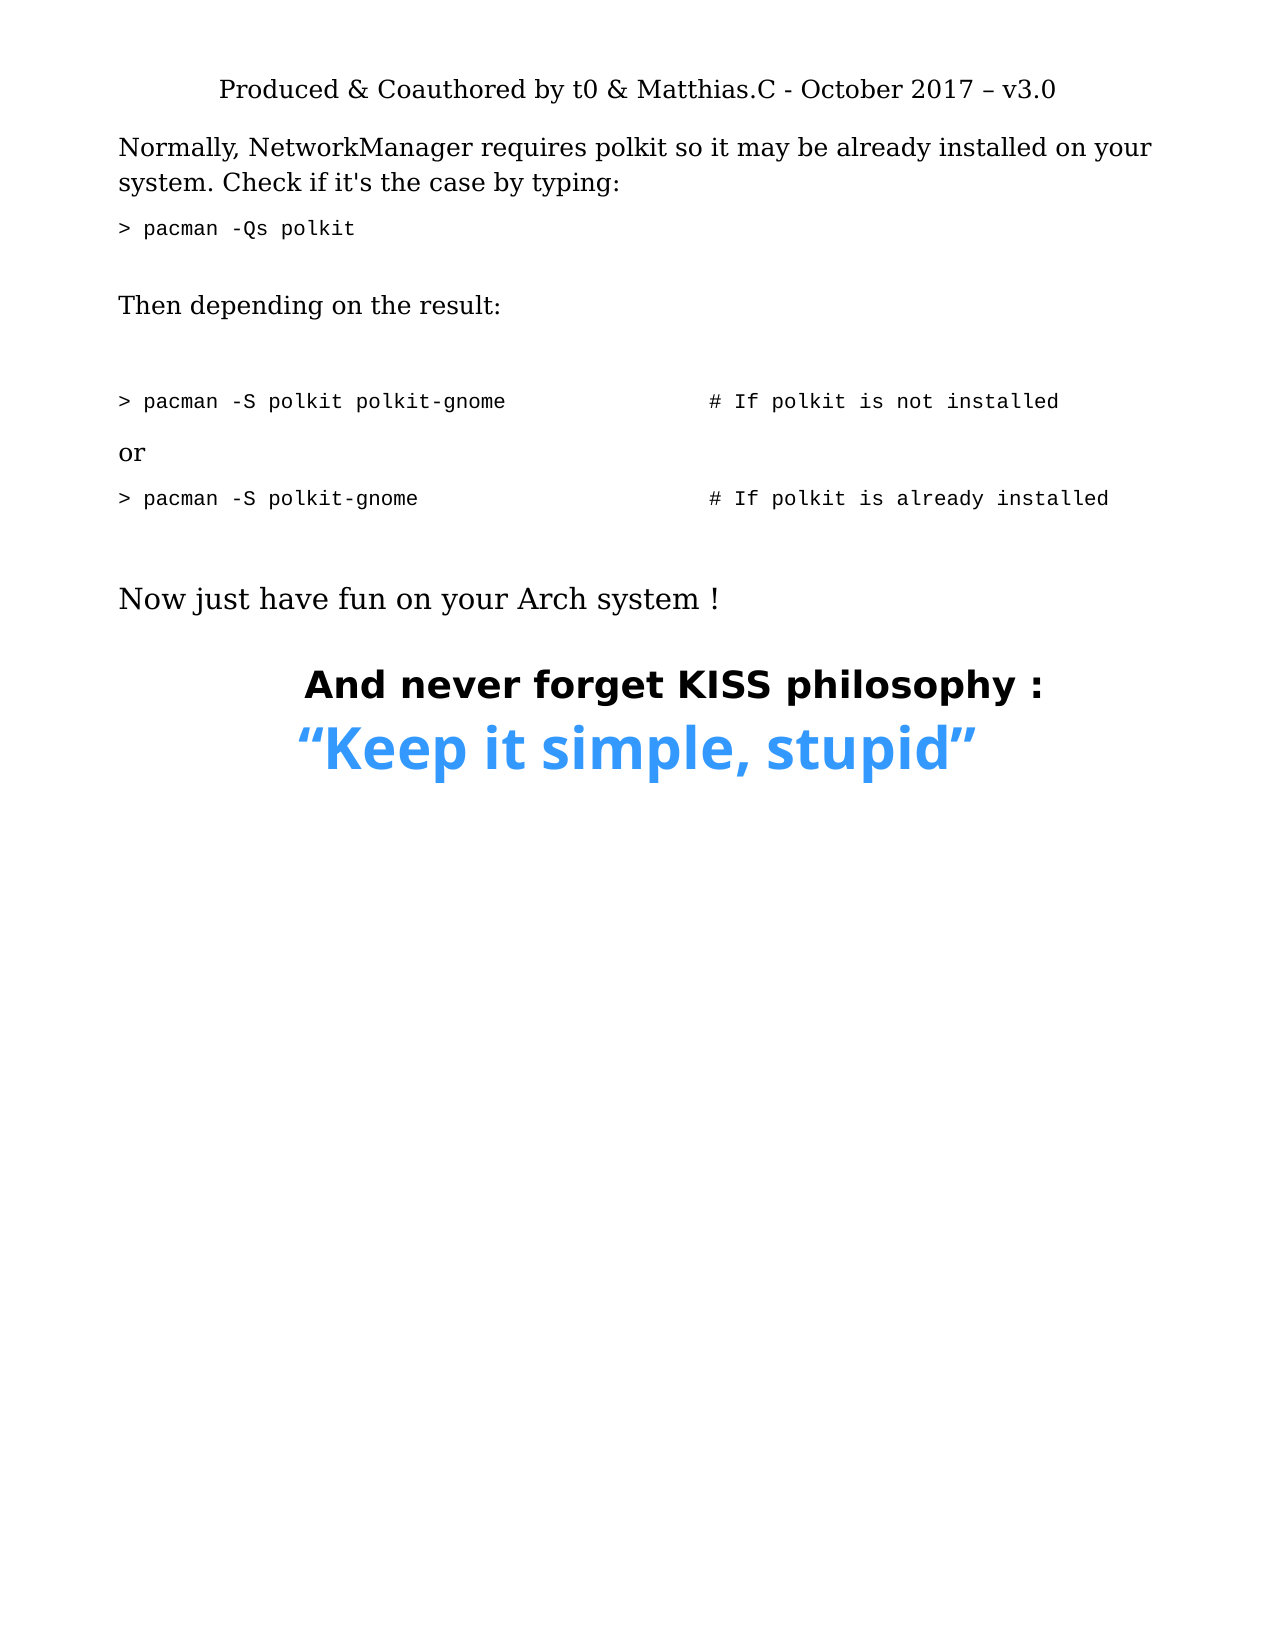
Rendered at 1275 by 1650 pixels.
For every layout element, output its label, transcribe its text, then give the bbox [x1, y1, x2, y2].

text > pacman -Qs polkit [118, 218, 1157, 242]
text or [118, 438, 1157, 467]
text Normally, NetworkManager requires polkit so it may be already installed on your system. Check if it's the case by typing: [118, 134, 1157, 198]
text And never forget KISS philosophy : [118, 663, 1157, 707]
text > pacman -S polkit polkit-gnome # If polkit is not installed [118, 391, 1157, 414]
text Then depending on the result: [118, 291, 1157, 321]
text > pacman -S polkit-gnome # If polkit is already installed [118, 487, 1157, 511]
text Now just have fun on your Arch system ! [118, 582, 1157, 616]
text “Keep it simple, stupid” [118, 707, 1157, 786]
